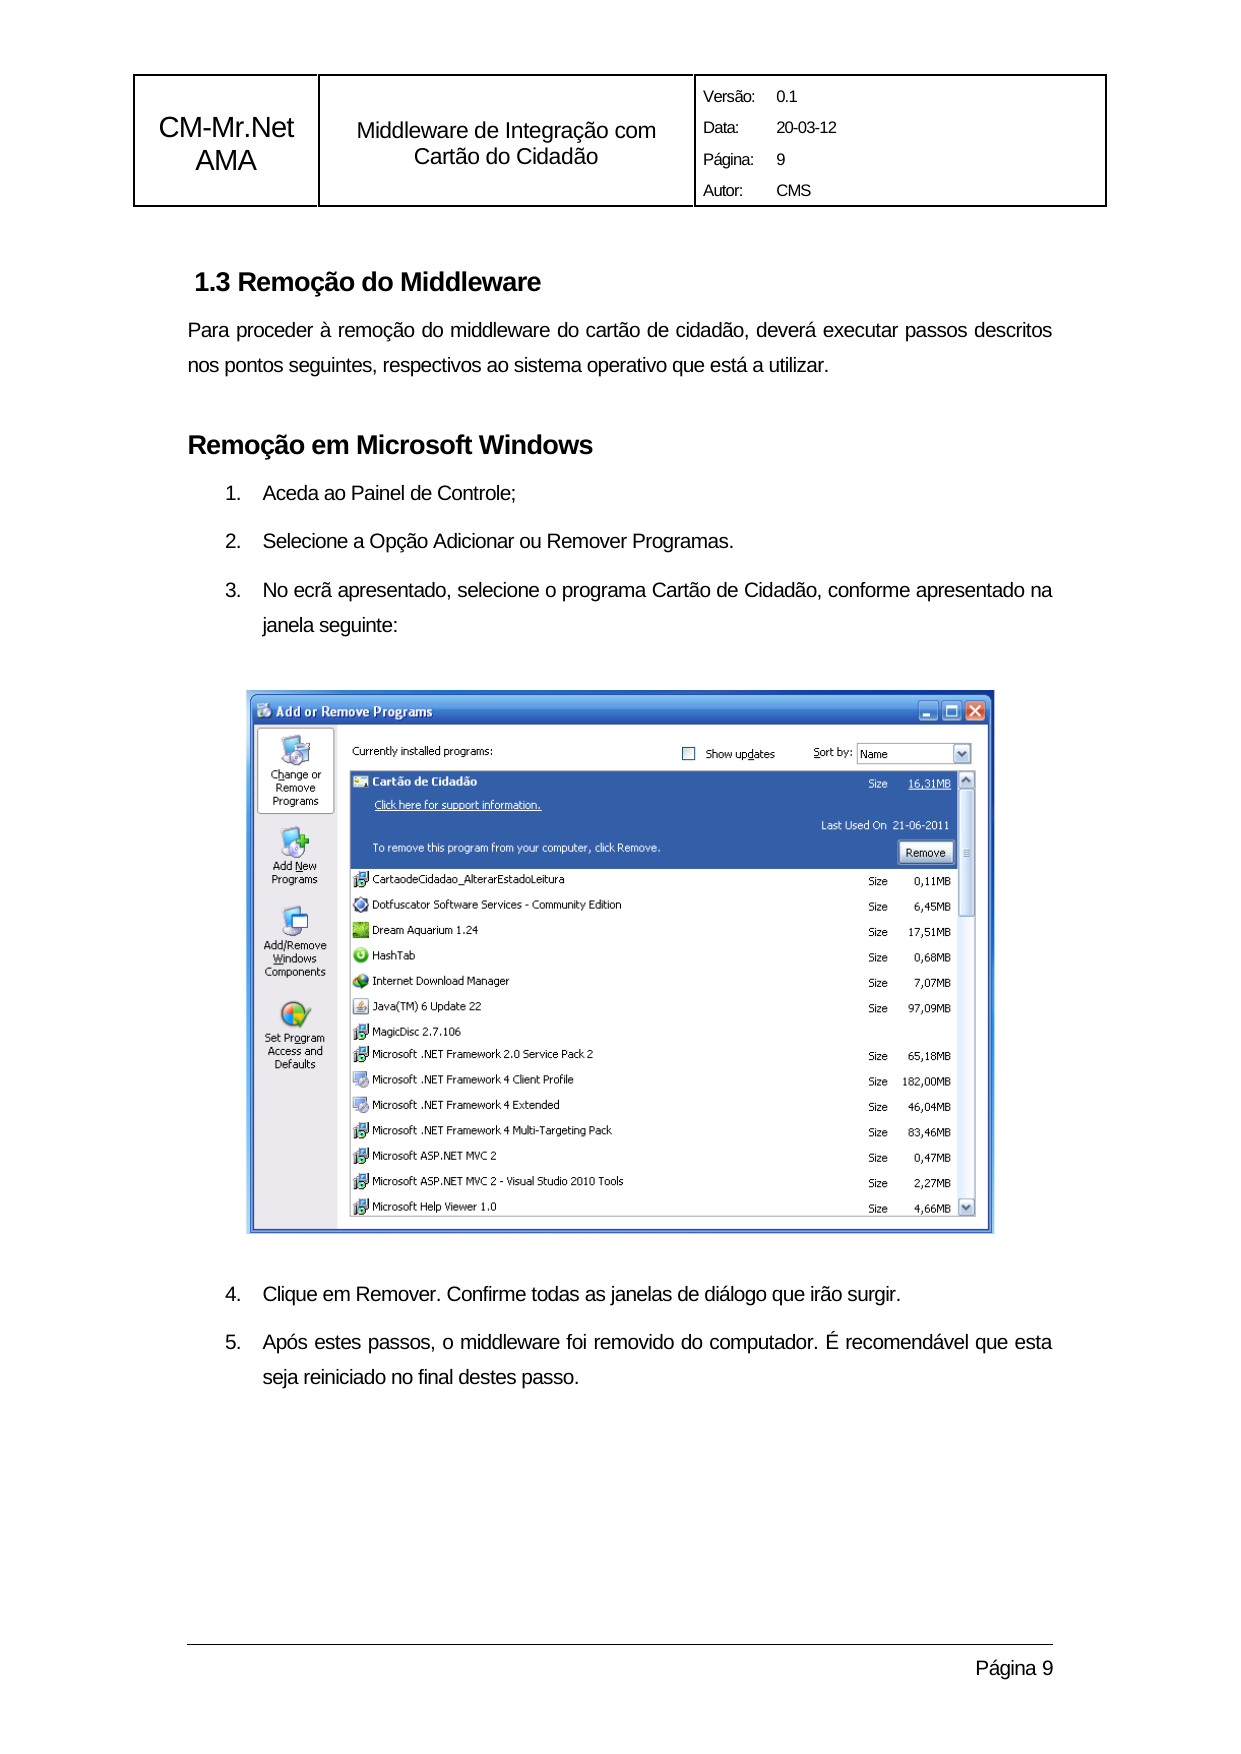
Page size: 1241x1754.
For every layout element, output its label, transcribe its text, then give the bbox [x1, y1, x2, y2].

list Clique em Remover. Confirme todas as janelas de diálogo que irão surgir. [225, 1282, 1053, 1306]
list Selecione a Opção Adicionar ou Remover Programas. [225, 530, 1053, 553]
list Após estes passos, o middleware foi removido do computador. É recomendável que esta seja reiniciado no final destes passo. [225, 1330, 1053, 1389]
subtitle Remoção do Middleware [187, 267, 1053, 297]
subtitle Remoção em Microsoft Windows [187, 430, 1053, 460]
text Para proceder à remoção do middleware do cartão de cidadão, deverá executar passos descritos nos pontos seguintes, respectivos ao sistema operativo que está a utilizar. [187, 318, 1053, 377]
list No ecrã apresentado, selecione o programa Cartão de Cidadão, conforme apresentado na janela seguinte: [225, 578, 1053, 1257]
list Aceda ao Painel de Controle; [225, 482, 1053, 505]
picture [246, 690, 995, 1234]
